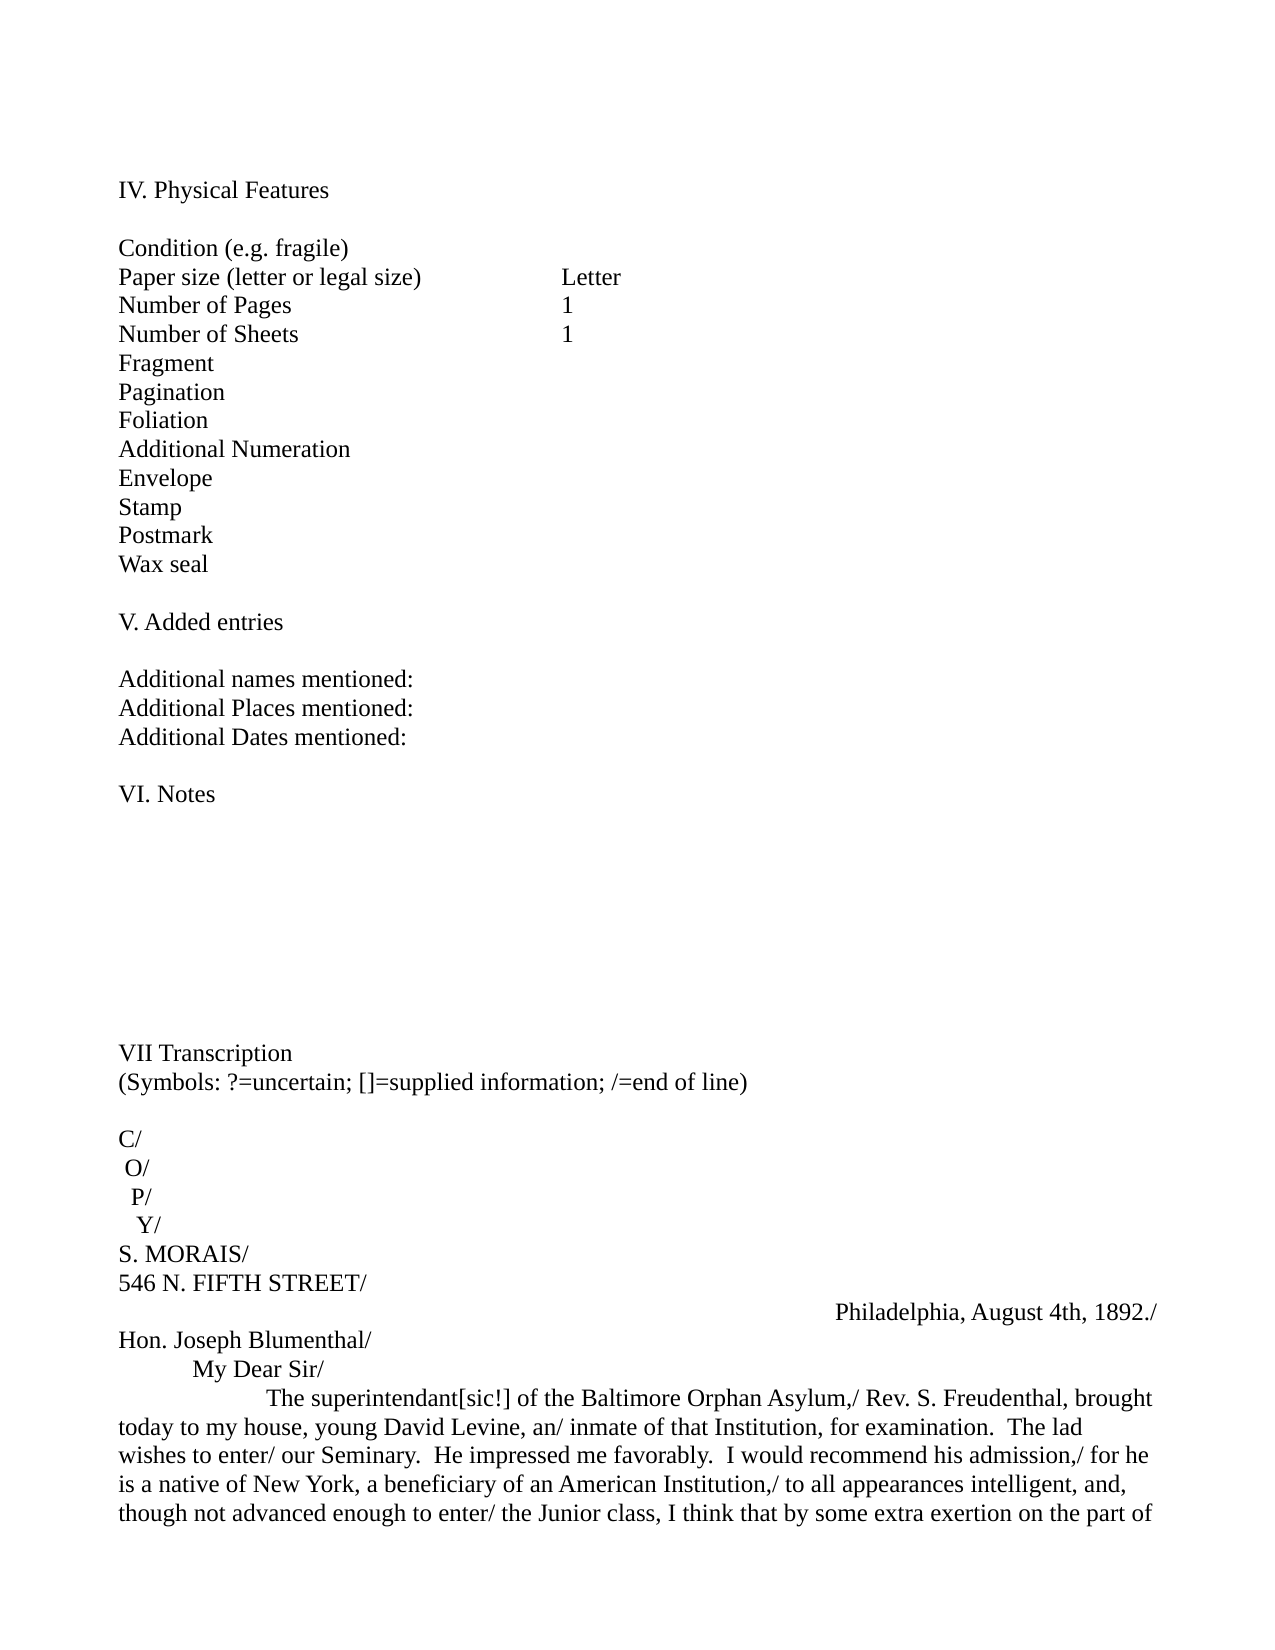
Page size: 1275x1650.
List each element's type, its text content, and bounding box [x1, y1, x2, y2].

text V. Added entries [118, 607, 1157, 636]
text Number of Sheets 1 [118, 319, 1157, 348]
text Paper size (letter or legal size) Letter [118, 262, 1157, 291]
text Wax seal [118, 549, 1157, 578]
text Additional Places mentioned: [118, 693, 1157, 722]
text Philadelphia, August 4th, 1892./ [118, 1297, 1157, 1326]
text Foliation [118, 406, 1157, 434]
text Additional Dates mentioned: [118, 722, 1157, 751]
text Additional names mentioned: [118, 664, 1157, 693]
text Condition (e.g. fragile) [118, 233, 1157, 262]
text C/ [118, 1124, 1157, 1153]
text IV. Physical Features [118, 176, 1157, 204]
text Y/ [118, 1211, 1157, 1239]
text The superintendant[sic!] of the Baltimore Orphan Asylum,/ Rev. S. Freudenthal, brought today to my house, young David Levine, an/ inmate of that Institution, for examination. The lad wishes to enter/ our Seminary. He impressed me favorably. I would recommend his admission,/ for he is a native of New York, a beneficiary of an American Institution,/ to all appearances intelligent, and, though not advanced enough to enter/ the Junior class, I think that by some extra exertion on the part of [118, 1383, 1157, 1527]
text S. MORAIS/ [118, 1239, 1157, 1268]
text 546 N. FIFTH STREET/ [118, 1268, 1157, 1297]
text Fragment [118, 348, 1157, 377]
text Additional Numeration [118, 434, 1157, 463]
text Postma rk [118, 521, 1157, 549]
text Hon. Joseph Blumenthal/ [118, 1326, 1157, 1354]
text My Dear Sir/ [118, 1354, 1157, 1383]
text P/ [118, 1182, 1157, 1211]
text Pagination [118, 377, 1157, 406]
text O/ [118, 1153, 1157, 1182]
text Number of Pages 1 [118, 291, 1157, 319]
text VII Transcription [118, 1038, 1157, 1067]
text Envelope [118, 463, 1157, 492]
text VI. Notes [118, 779, 1157, 808]
text Stamp [118, 492, 1157, 521]
text (Symbols: ?=uncertain; []=supplied information; /=end of line) [118, 1067, 1157, 1096]
